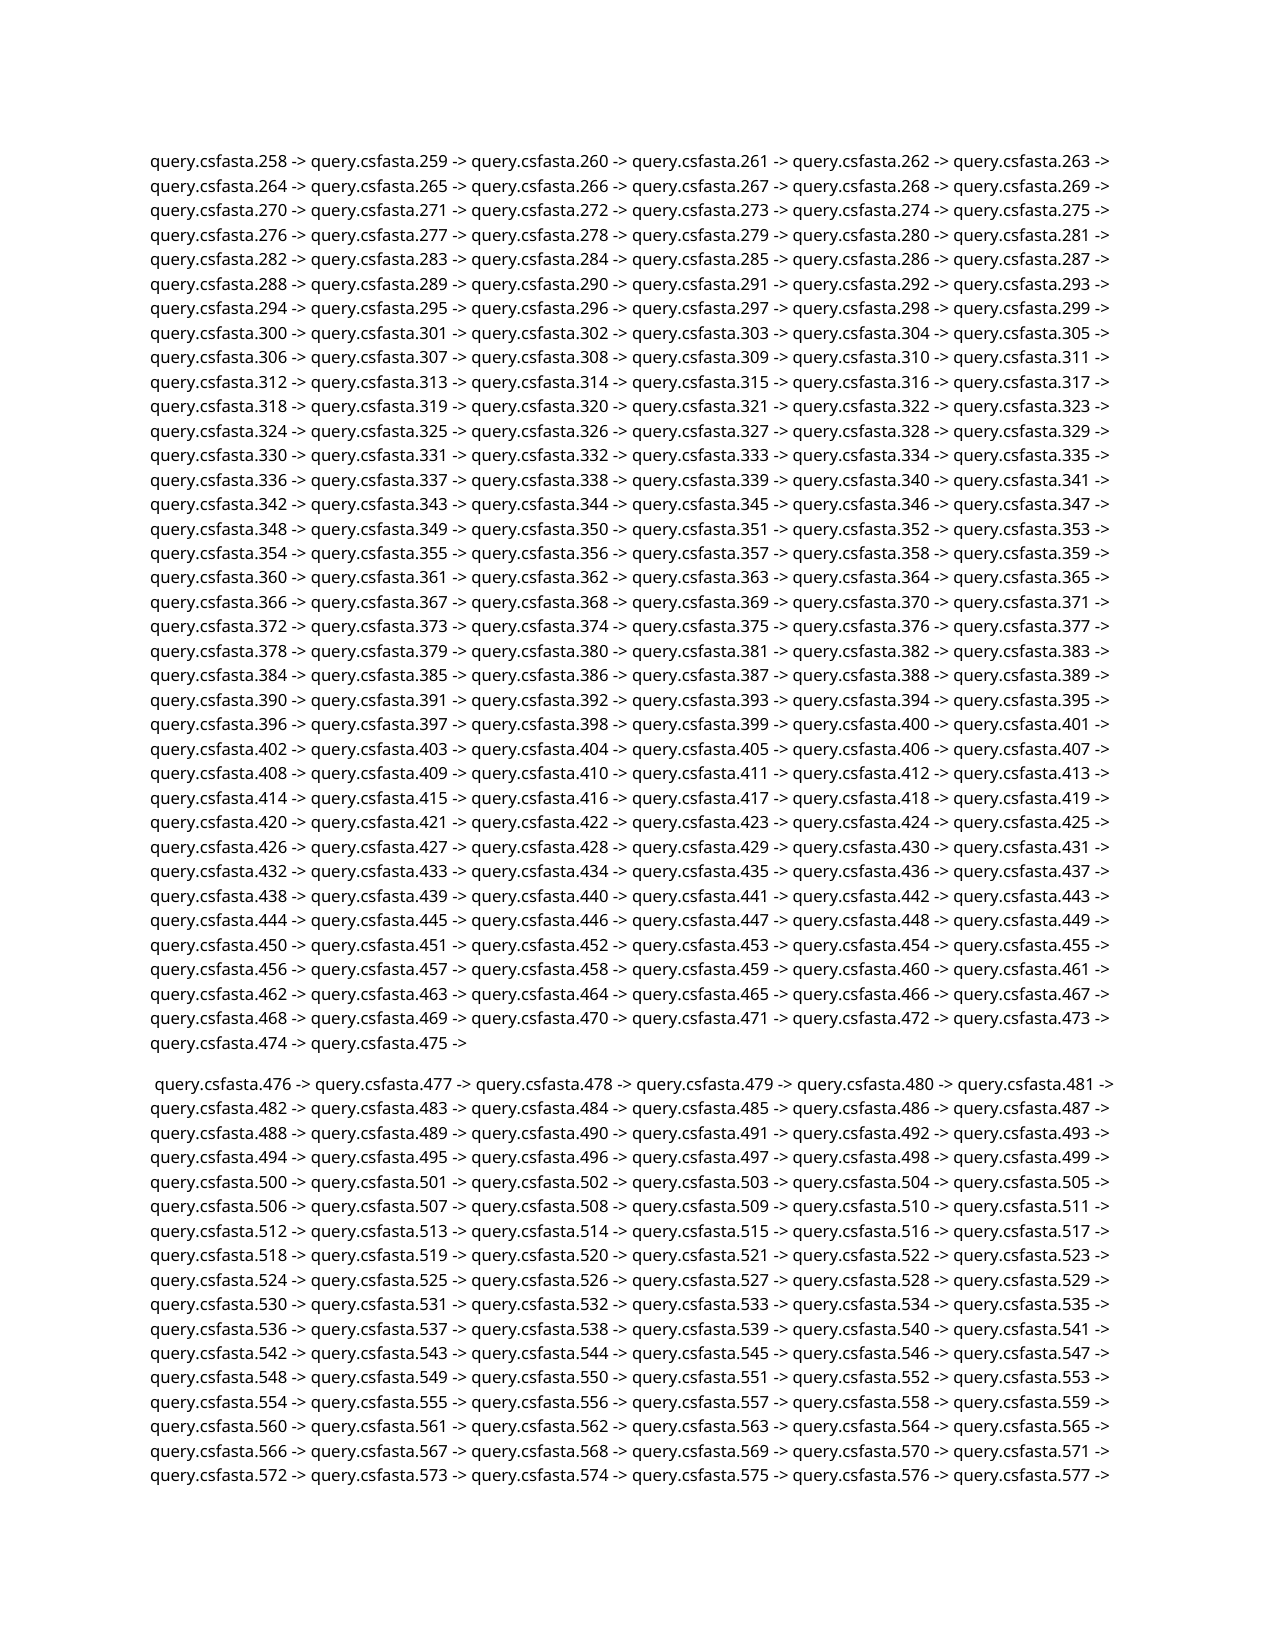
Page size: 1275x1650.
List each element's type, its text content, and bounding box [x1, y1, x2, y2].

text query.csfasta.476 -> query.csfasta.477 -> query.csfasta.478 -> query.csfasta.479 -> query.csfasta.480 -> query.csfasta.481 -> query.csfasta.482 -> query.csfasta.483 -> query.csfasta.484 -> query.csfasta.485 -> query.csfasta.486 -> query.csfasta.487 -> query.csfasta.488 -> query.csfasta.489 -> query.csfasta.490 -> query.csfasta.491 -> query.csfasta.492 -> query.csfasta.493 -> query.csfasta.494 -> query.csfasta.495 -> query.csfasta.496 -> query.csfasta.497 -> query.csfasta.498 -> query.csfasta.499 -> query.csfasta.500 -> query.csfasta.501 -> query.csfasta.502 -> query.csfasta.503 -> query.csfasta.504 -> query.csfasta.505 -> query.csfasta.506 -> query.csfasta.507 -> query.csfasta.508 -> query.csfasta.509 -> query.csfasta.510 -> query.csfasta.511 -> query.csfasta.512 -> query.csfasta.513 -> query.csfasta.514 -> query.csfasta.515 -> query.csfasta.516 -> query.csfasta.517 -> query.csfasta.518 -> query.csfasta.519 -> query.csfasta.520 -> query.csfasta.521 -> query.csfasta.522 -> query.csfasta.523 -> query.csfasta.524 -> query.csfasta.525 -> query.csfasta.526 -> query.csfasta.527 -> query.csfasta.528 -> query.csfasta.529 -> query.csfasta.530 -> query.csfasta.531 -> query.csfasta.532 -> query.csfasta.533 -> query.csfasta.534 -> query.csfasta.535 -> query.csfasta.536 -> query.csfasta.537 -> query.csfasta.538 -> query.csfasta.539 -> query.csfasta.540 -> query.csfasta.541 -> query.csfasta.542 -> query.csfasta.543 -> query.csfasta.544 -> query.csfasta.545 -> query.csfasta.546 -> query.csfasta.547 -> query.csfasta.548 -> query.csfasta.549 -> query.csfasta.550 -> query.csfasta.551 -> query.csfasta.552 -> query.csfasta.553 -> query.csfasta.554 -> query.csfasta.555 -> query.csfasta.556 -> query.csfasta.557 -> query.csfasta.558 -> query.csfasta.559 -> query.csfasta.560 -> query.csfasta.561 -> query.csfasta.562 -> query.csfasta.563 -> query.csfasta.564 -> query.csfasta.565 -> query.csfasta.566 -> query.csfasta.567 -> query.csfasta.568 -> query.csfasta.569 -> query.csfasta.570 -> query.csfasta.571 -> query.csfasta.572 -> query.csfasta.573 -> query.csfasta.574 -> query.csfasta.575 -> query.csfasta.576 -> query.csfasta.577 -> [150, 1072, 1125, 1487]
text query.csfasta.258 -> query.csfasta.259 -> query.csfasta.260 -> query.csfasta.261 -> query.csfasta.262 -> query.csfasta.263 -> query.csfasta.264 -> query.csfasta.265 -> query.csfasta.266 -> query.csfasta.267 -> query.csfasta.268 -> query.csfasta.269 -> query.csfasta.270 -> query.csfasta.271 -> query.csfasta.272 -> query.csfasta.273 -> query.csfasta.274 -> query.csfasta.275 -> query.csfasta.276 -> query.csfasta.277 -> query.csfasta.278 -> query.csfasta.279 -> query.csfasta.280 -> query.csfasta.281 -> query.csfasta.282 -> query.csfasta.283 -> query.csfasta.284 -> query.csfasta.285 -> query.csfasta.286 -> query.csfasta.287 -> query.csfasta.288 -> query.csfasta.289 -> query.csfasta.290 -> query.csfasta.291 -> query.csfasta.292 -> query.csfasta.293 -> query.csfasta.294 -> query.csfasta.295 -> query.csfasta.296 -> query.csfasta.297 -> query.csfasta.298 -> query.csfasta.299 -> query.csfasta.300 -> query.csfasta.301 -> query.csfasta.302 -> query.csfasta.303 -> query.csfasta.304 -> query.csfasta.305 -> query.csfasta.306 -> query.csfasta.307 -> query.csfasta.308 -> query.csfasta.309 -> query.csfasta.310 -> query.csfasta.311 -> query.csfasta.312 -> query.csfasta.313 -> query.csfasta.314 -> query.csfasta.315 -> query.csfasta.316 -> query.csfasta.317 -> query.csfasta.318 -> query.csfasta.319 -> query.csfasta.320 -> query.csfasta.321 -> query.csfasta.322 -> query.csfasta.323 -> query.csfasta.324 -> query.csfasta.325 -> query.csfasta.326 -> query.csfasta.327 -> query.csfasta.328 -> query.csfasta.329 -> query.csfasta.330 -> query.csfasta.331 -> query.csfasta.332 -> query.csfasta.333 -> query.csfasta.334 -> query.csfasta.335 -> query.csfasta.336 -> query.csfasta.337 -> query.csfasta.338 -> query.csfasta.339 -> query.csfasta.340 -> query.csfasta.341 -> query.csfasta.342 -> query.csfasta.343 -> query.csfasta.344 -> query.csfasta.345 -> query.csfasta.346 -> query.csfasta.347 -> query.csfasta.348 -> query.csfasta.349 -> query.csfasta.350 -> query.csfasta.351 -> query.csfasta.352 -> query.csfasta.353 -> query.csfasta.354 -> query.csfasta.355 -> query.csfasta.356 -> query.csfasta.357 -> query.csfasta.358 -> query.csfasta.359 -> query.csfasta.360 -> query.csfasta.361 -> query.csfasta.362 -> query.csfasta.363 -> query.csfasta.364 -> query.csfasta.365 -> query.csfasta.366 -> query.csfasta.367 -> query.csfasta.368 -> query.csfasta.369 -> query.csfasta.370 -> query.csfasta.371 -> query.csfasta.372 -> query.csfasta.373 -> query.csfasta.374 -> query.csfasta.375 -> query.csfasta.376 -> query.csfasta.377 -> query.csfasta.378 -> query.csfasta.379 -> query.csfasta.380 -> query.csfasta.381 -> query.csfasta.382 -> query.csfasta.383 -> query.csfasta.384 -> query.csfasta.385 -> query.csfasta.386 -> query.csfasta.387 -> query.csfasta.388 -> query.csfasta.389 -> query.csfasta.390 -> query.csfasta.391 -> query.csfasta.392 -> query.csfasta.393 -> query.csfasta.394 -> query.csfasta.395 -> query.csfasta.396 -> query.csfasta.397 -> query.csfasta.398 -> query.csfasta.399 -> query.csfasta.400 -> query.csfasta.401 -> query.csfasta.402 -> query.csfasta.403 -> query.csfasta.404 -> query.csfasta.405 -> query.csfasta.406 -> query.csfasta.407 -> query.csfasta.408 -> query.csfasta.409 -> query.csfasta.410 -> query.csfasta.411 -> query.csfasta.412 -> query.csfasta.413 -> query.csfasta.414 -> query.csfasta.415 -> query.csfasta.416 -> query.csfasta.417 -> query.csfasta.418 -> query.csfasta.419 -> query.csfasta.420 -> query.csfasta.421 -> query.csfasta.422 -> query.csfasta.423 -> query.csfasta.424 -> query.csfasta.425 -> query.csfasta.426 -> query.csfasta.427 -> query.csfasta.428 -> query.csfasta.429 -> query.csfasta.430 -> query.csfasta.431 -> query.csfasta.432 -> query.csfasta.433 -> query.csfasta.434 -> query.csfasta.435 -> query.csfasta.436 -> query.csfasta.437 -> query.csfasta.438 -> query.csfasta.439 -> query.csfasta.440 -> query.csfasta.441 -> query.csfasta.442 -> query.csfasta.443 -> query.csfasta.444 -> query.csfasta.445 -> query.csfasta.446 -> query.csfasta.447 -> query.csfasta.448 -> query.csfasta.449 -> query.csfasta.450 -> query.csfasta.451 -> query.csfasta.452 -> query.csfasta.453 -> query.csfasta.454 -> query.csfasta.455 -> query.csfasta.456 -> query.csfasta.457 -> query.csfasta.458 -> query.csfasta.459 -> query.csfasta.460 -> query.csfasta.461 -> query.csfasta.462 -> query.csfasta.463 -> query.csfasta.464 -> query.csfasta.465 -> query.csfasta.466 -> query.csfasta.467 -> query.csfasta.468 -> query.csfasta.469 -> query.csfasta.470 -> query.csfasta.471 -> query.csfasta.472 -> query.csfasta.473 -> query.csfasta.474 -> query.csfasta.475 -> [150, 150, 1125, 1054]
